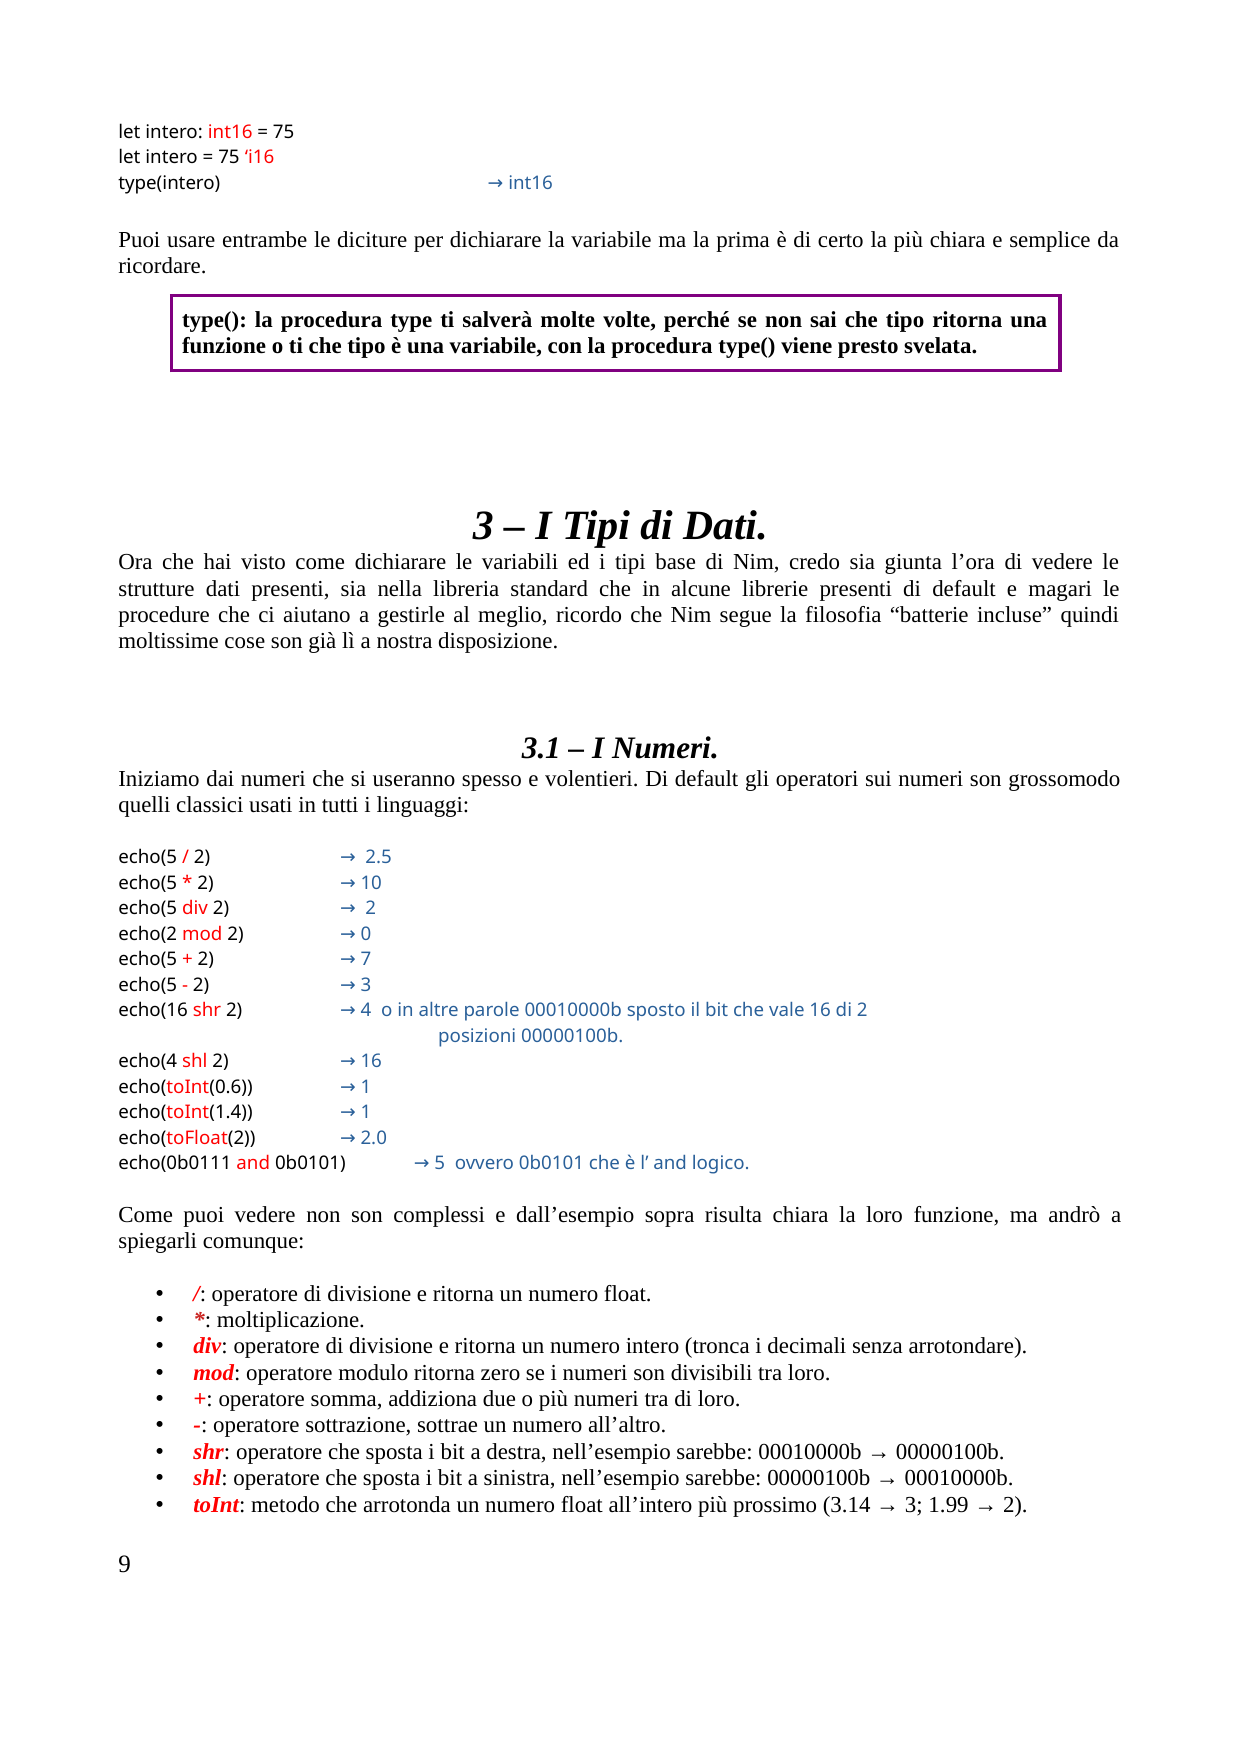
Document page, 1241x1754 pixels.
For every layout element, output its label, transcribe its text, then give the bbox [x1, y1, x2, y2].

text Come puoi vedere non son complessi e dall’esempio sopra risulta chiara la loro funzione, ma andrò a spiegarli comunque: [118, 1201, 1122, 1253]
text echo(toInt(1.4)) → 1 [118, 1099, 1122, 1124]
text echo(toInt(0.6)) → 1 [118, 1073, 1122, 1099]
text Ora che hai visto come dichiarare le variabili ed i tipi base di Nim, credo sia giunta l’ora di vedere le strutture dati presenti, sia nella libreria standard che in alcune librerie presenti di default e magari le procedure che ci aiutano a gestirle al meglio, ricordo che Nim segue la filosofia “batterie incluse” quindi moltissime cose son già lì a nostra disposizione. [118, 548, 1122, 654]
text echo(5 - 2) → 3 [118, 971, 1122, 997]
text echo(16 shr 2) → 4 o in altre parole 00010000b sposto il bit che vale 16 di 2 posizioni 00000100b. [118, 997, 1122, 1048]
list -: operatore sottrazione, sottrae un numero all’altro. [156, 1412, 1122, 1438]
text echo(5 / 2) → 2.5 [118, 843, 1122, 869]
text echo(4 shl 2) → 16 [118, 1048, 1122, 1073]
list /: operatore di divisione e ritorna un numero float. [156, 1280, 1122, 1306]
text echo(0b0111 and 0b0101) → 5 ovvero 0b0101 che è l’ and logico. [118, 1150, 1122, 1175]
text type(): la procedura type ti salverà molte volte, perché se non sai che tipo ritorna una funzione o ti che tipo è una variabile, con la procedura type() viene presto svelata. [182, 306, 1049, 359]
text echo(5 * 2) → 10 [118, 869, 1122, 894]
text Puoi usare entrambe le diciture per dichiarare la variabile ma la prima è di certo la più chiara e semplice da ricordare. [118, 226, 1122, 279]
text echo(toFloat(2)) → 2.0 [118, 1124, 1122, 1150]
list +: operatore somma, addiziona due o più numeri tra di loro. [156, 1385, 1122, 1412]
list shr: operatore che sposta i bit a destra, nell’esempio sarebbe: 00010000b → 00000100b. [156, 1438, 1122, 1464]
text let intero = 75 ‘i16 [118, 144, 1122, 169]
list mod: operatore modulo ritorna zero se i numeri son divisibili tra loro. [156, 1359, 1122, 1385]
text let intero: int16 = 75 [118, 118, 1122, 144]
list shl: operatore che sposta i bit a sinistra, nell’esempio sarebbe: 00000100b → 00010000b. [156, 1464, 1122, 1491]
text echo(5 div 2) → 2 [118, 894, 1122, 920]
list div: operatore di divisione e ritorna un numero intero (tronca i decimali senza arrotondare). [156, 1332, 1122, 1359]
text 3 – I Tipi di Dati. [118, 500, 1122, 548]
text echo(2 mod 2) → 0 [118, 920, 1122, 946]
list toInt: metodo che arrotonda un numero float all’intero più prossimo (3.14 → 3; 1.99 → 2). [156, 1491, 1122, 1517]
text type(intero) → int16 [118, 169, 1122, 195]
text echo(5 + 2) → 7 [118, 946, 1122, 971]
text Iniziamo dai numeri che si useranno spesso e volentieri. Di default gli operatori sui numeri son grossomodo quelli classici usati in tutti i linguaggi: [118, 765, 1122, 818]
text 3.1 – I Numeri. [118, 729, 1122, 765]
list *: moltiplicazione. [156, 1306, 1122, 1332]
